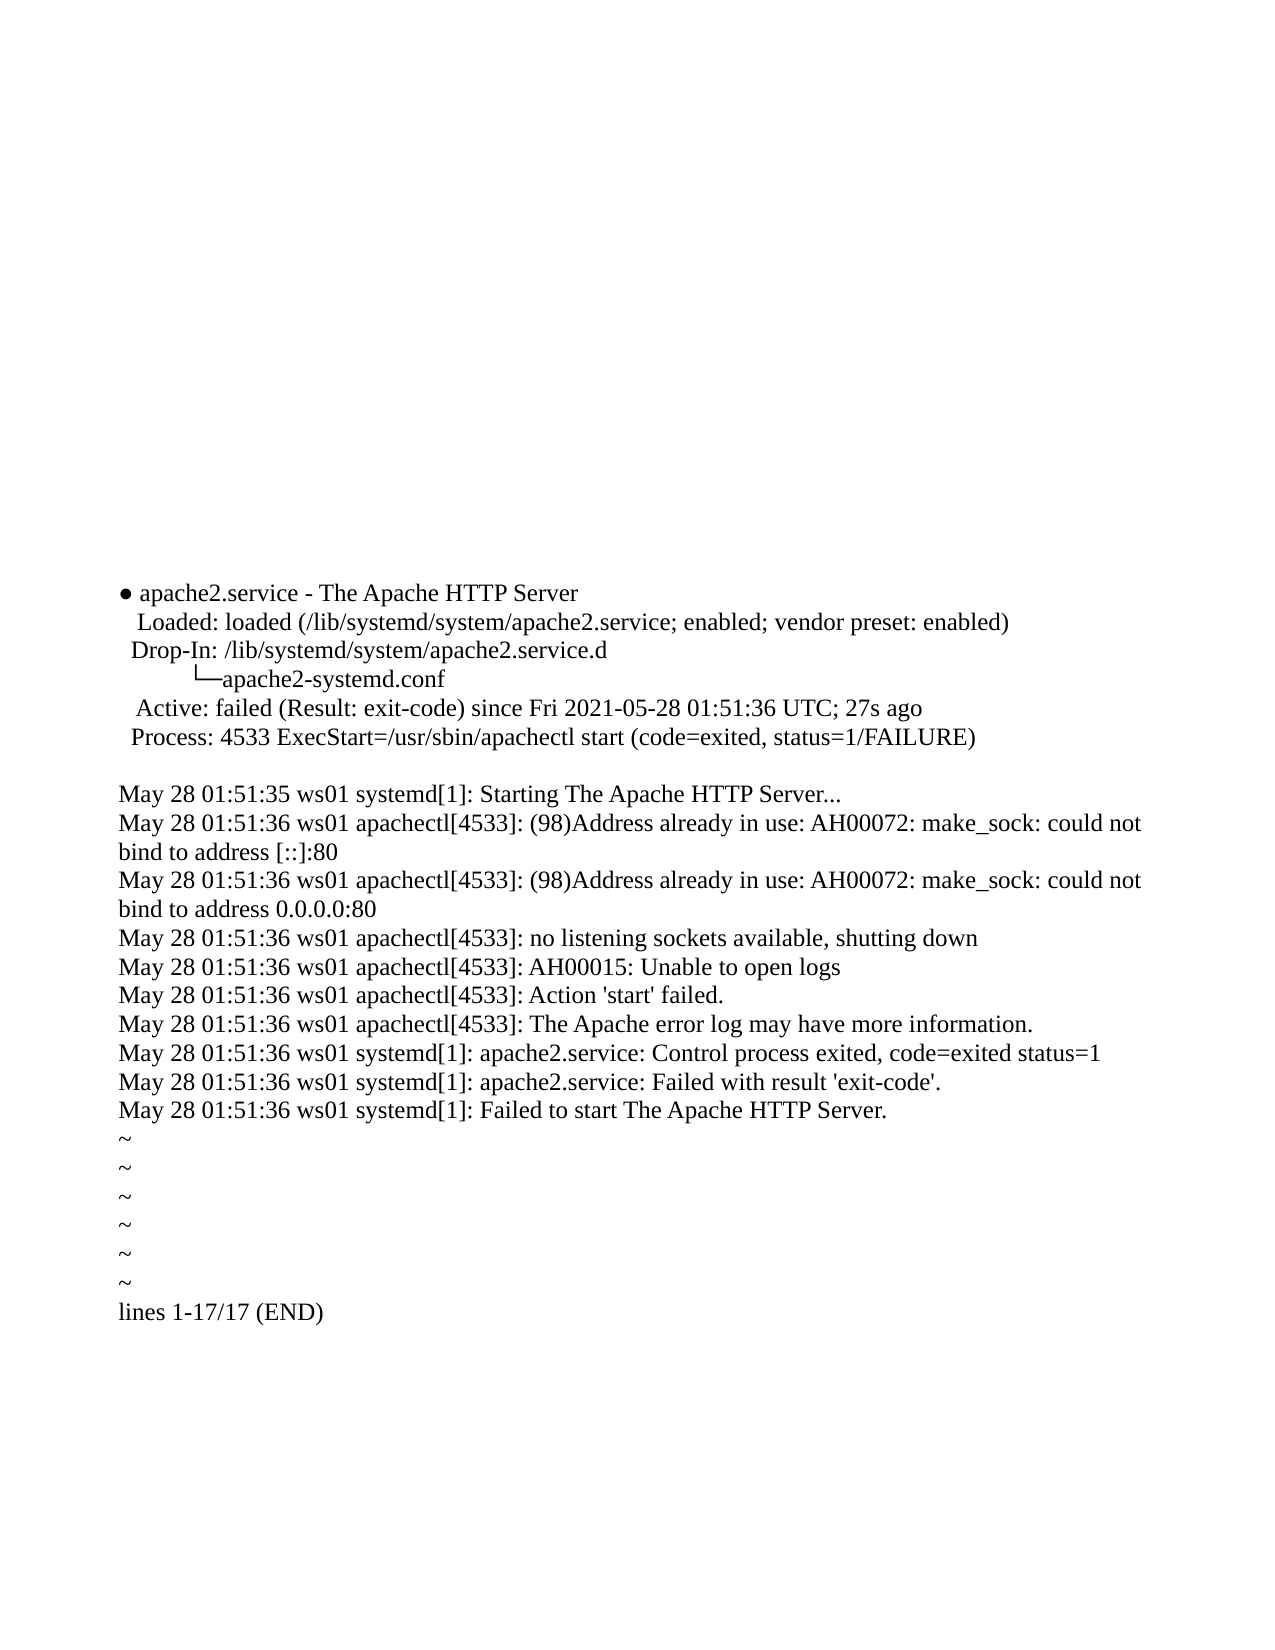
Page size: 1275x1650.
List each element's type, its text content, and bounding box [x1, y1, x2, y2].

text May 28 01:51:36 ws01 systemd[1]: apache2.service: Control process exited, code=exited status=1 [118, 1038, 1157, 1067]
text May 28 01:51:35 ws01 systemd[1]: Starting The Apache HTTP Server... [118, 779, 1157, 808]
text ~ [118, 1268, 1157, 1297]
text ~ [118, 1153, 1157, 1182]
text Drop-In: /lib/systemd/system/apache2.service.d [118, 636, 1157, 664]
text └─apache2-systemd.conf [118, 664, 1157, 693]
text May 28 01:51:36 ws01 apachectl[4533]: (98)Address already in use: AH00072: make_sock: could not bind to address [::]:80 [118, 808, 1157, 866]
text May 28 01:51:36 ws01 apachectl[4533]: no listening sockets available, shutting down [118, 923, 1157, 952]
text ~ [118, 1211, 1157, 1239]
text Loaded: loaded (/lib/systemd/system/apache2.service; enabled; vendor preset: enabled) [118, 607, 1157, 636]
text Active: failed (Result: exit-code) since Fri 2021-05-28 01:51:36 UTC; 27s ago [118, 693, 1157, 722]
text May 28 01:51:36 ws01 apachectl[4533]: The Apache error log may have more information. [118, 1009, 1157, 1038]
text May 28 01:51:36 ws01 systemd[1]: apache2.service: Failed with result 'exit-code'. [118, 1067, 1157, 1096]
text May 28 01:51:36 ws01 apachectl[4533]: Action 'start' failed. [118, 981, 1157, 1009]
text ● apache2.service - The Apache HTTP Server [118, 578, 1157, 607]
text ~ [118, 1124, 1157, 1153]
text May 28 01:51:36 ws01 apachectl[4533]: (98)Address already in use: AH00072: make_sock: could not bind to address 0.0.0.0:80 [118, 866, 1157, 923]
text ~ [118, 1239, 1157, 1268]
text May 28 01:51:36 ws01 systemd[1]: Failed to start The Apache HTTP Server. [118, 1096, 1157, 1124]
text ~ [118, 1182, 1157, 1211]
text Process: 4533 ExecStart=/usr/sbin/apachectl start (code=exited, status=1/FAILURE) [118, 722, 1157, 751]
text lines 1-17/17 (END) [118, 1297, 1157, 1326]
text May 28 01:51:36 ws01 apachectl[4533]: AH00015: Unable to open logs [118, 952, 1157, 981]
